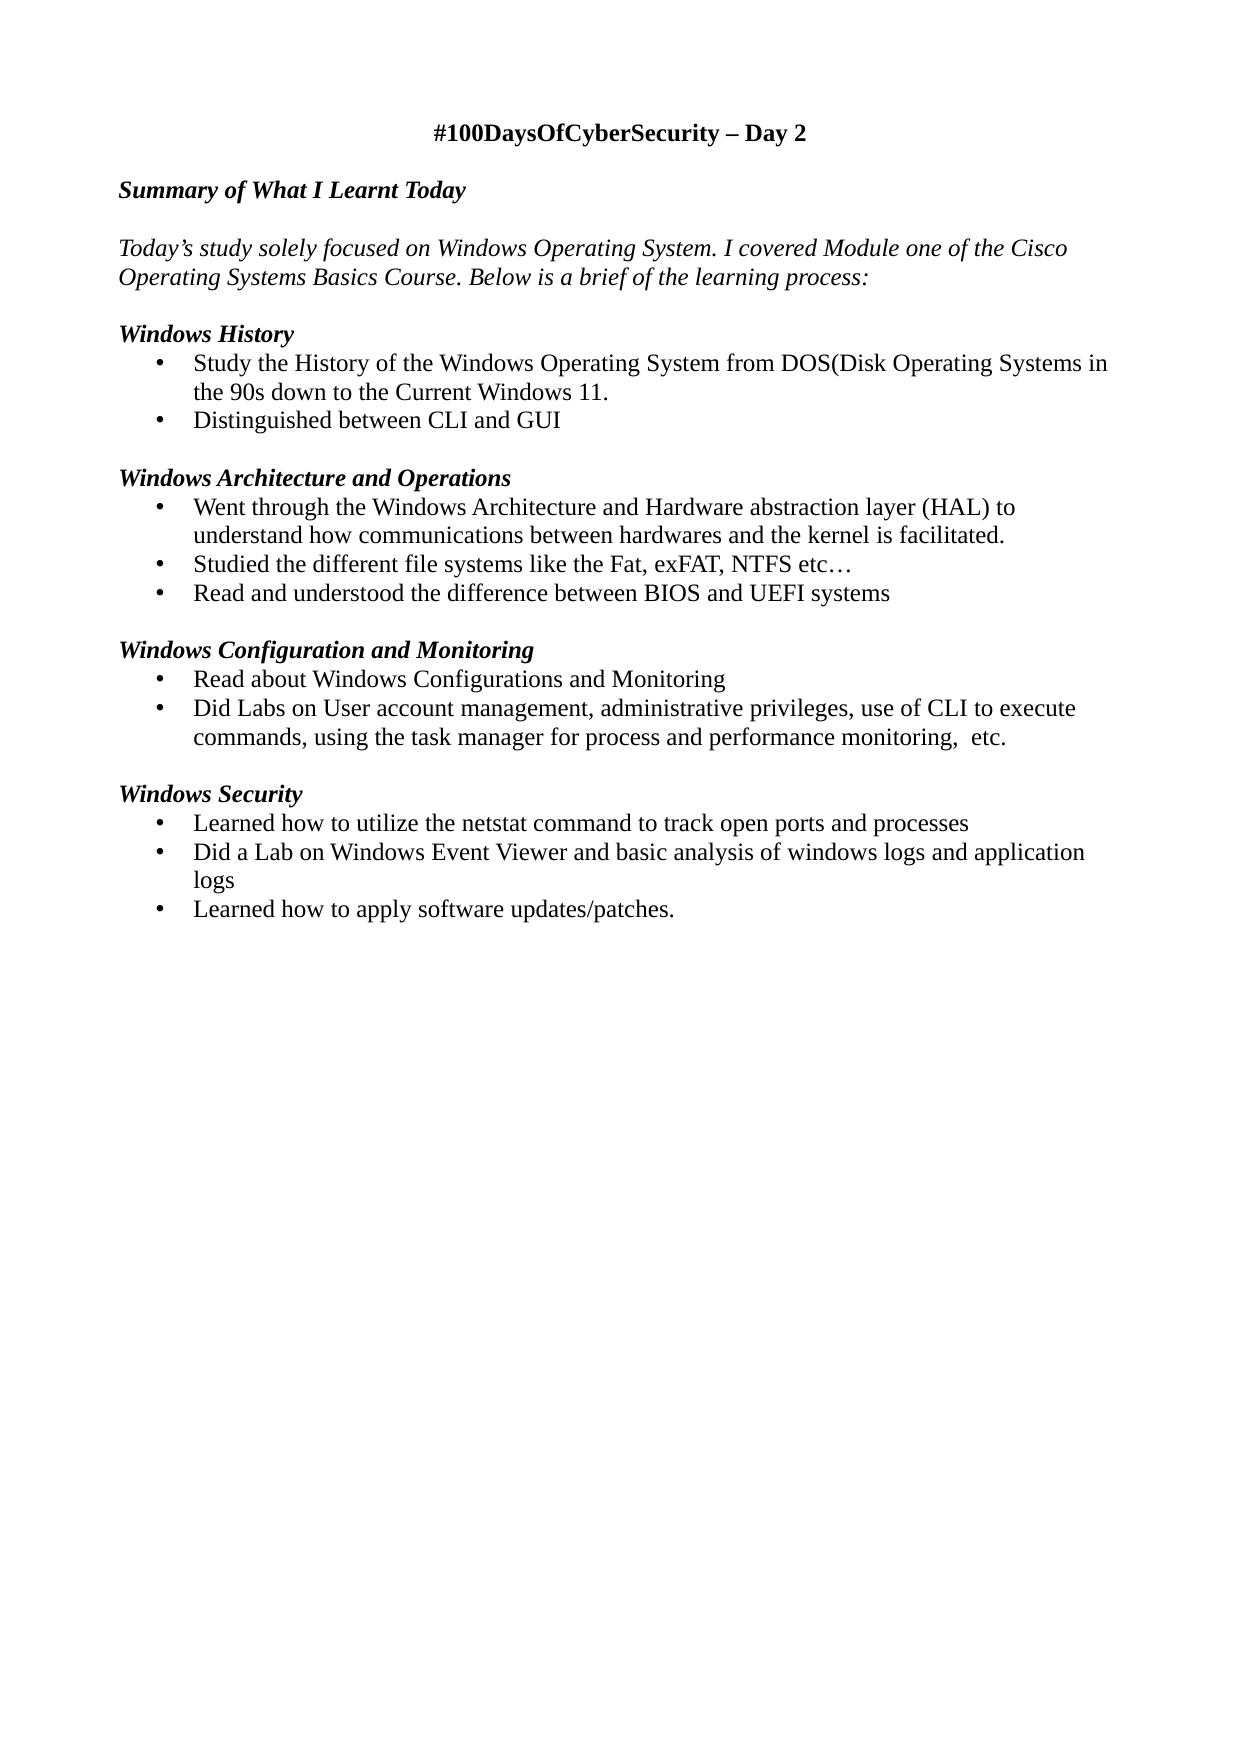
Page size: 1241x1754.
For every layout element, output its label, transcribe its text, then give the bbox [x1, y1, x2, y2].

list Learned how to utilize the netstat command to track open ports and processes [156, 808, 1122, 837]
text #100DaysOfCyberSecurity – Day 2 [118, 118, 1122, 147]
list Study the History of the Windows Operating System from DOS(Disk Operating Systems in the 90s down to the Current Windows 11. [156, 348, 1122, 406]
text Windows Configuration and Monitoring [118, 636, 1122, 664]
list Went through the Windows Architecture and Hardware abstraction layer (HAL) to understand how communications between hardwares and the kernel is facilitated. [156, 492, 1122, 549]
list Read and understood the difference between BIOS and UEFI systems [156, 578, 1122, 607]
text Windows Security [118, 779, 1122, 808]
list Distinguished between CLI and GUI [156, 406, 1122, 434]
text Today’s study solely focused on Windows Operating System. I covered Module one of the Cisco Operating Systems Basics Course. Below is a brief of the learning process: [118, 233, 1122, 291]
text Summary of What I Learnt Today [118, 176, 1122, 204]
list Did Labs on User account management, administrative privileges, use of CLI to execute commands, using the task manager for process and performance monitoring, etc. [156, 693, 1122, 751]
list Read about Windows Configurations and Monitoring [156, 664, 1122, 693]
list Learned how to apply software updates/patches. [156, 894, 1122, 923]
text Windows Architecture and Operations [118, 463, 1122, 492]
list Studied the different file systems like the Fat, exFAT, NTFS etc… [156, 549, 1122, 578]
text Windows History [118, 319, 1122, 348]
list Did a Lab on Windows Event Viewer and basic analysis of windows logs and application logs [156, 837, 1122, 894]
